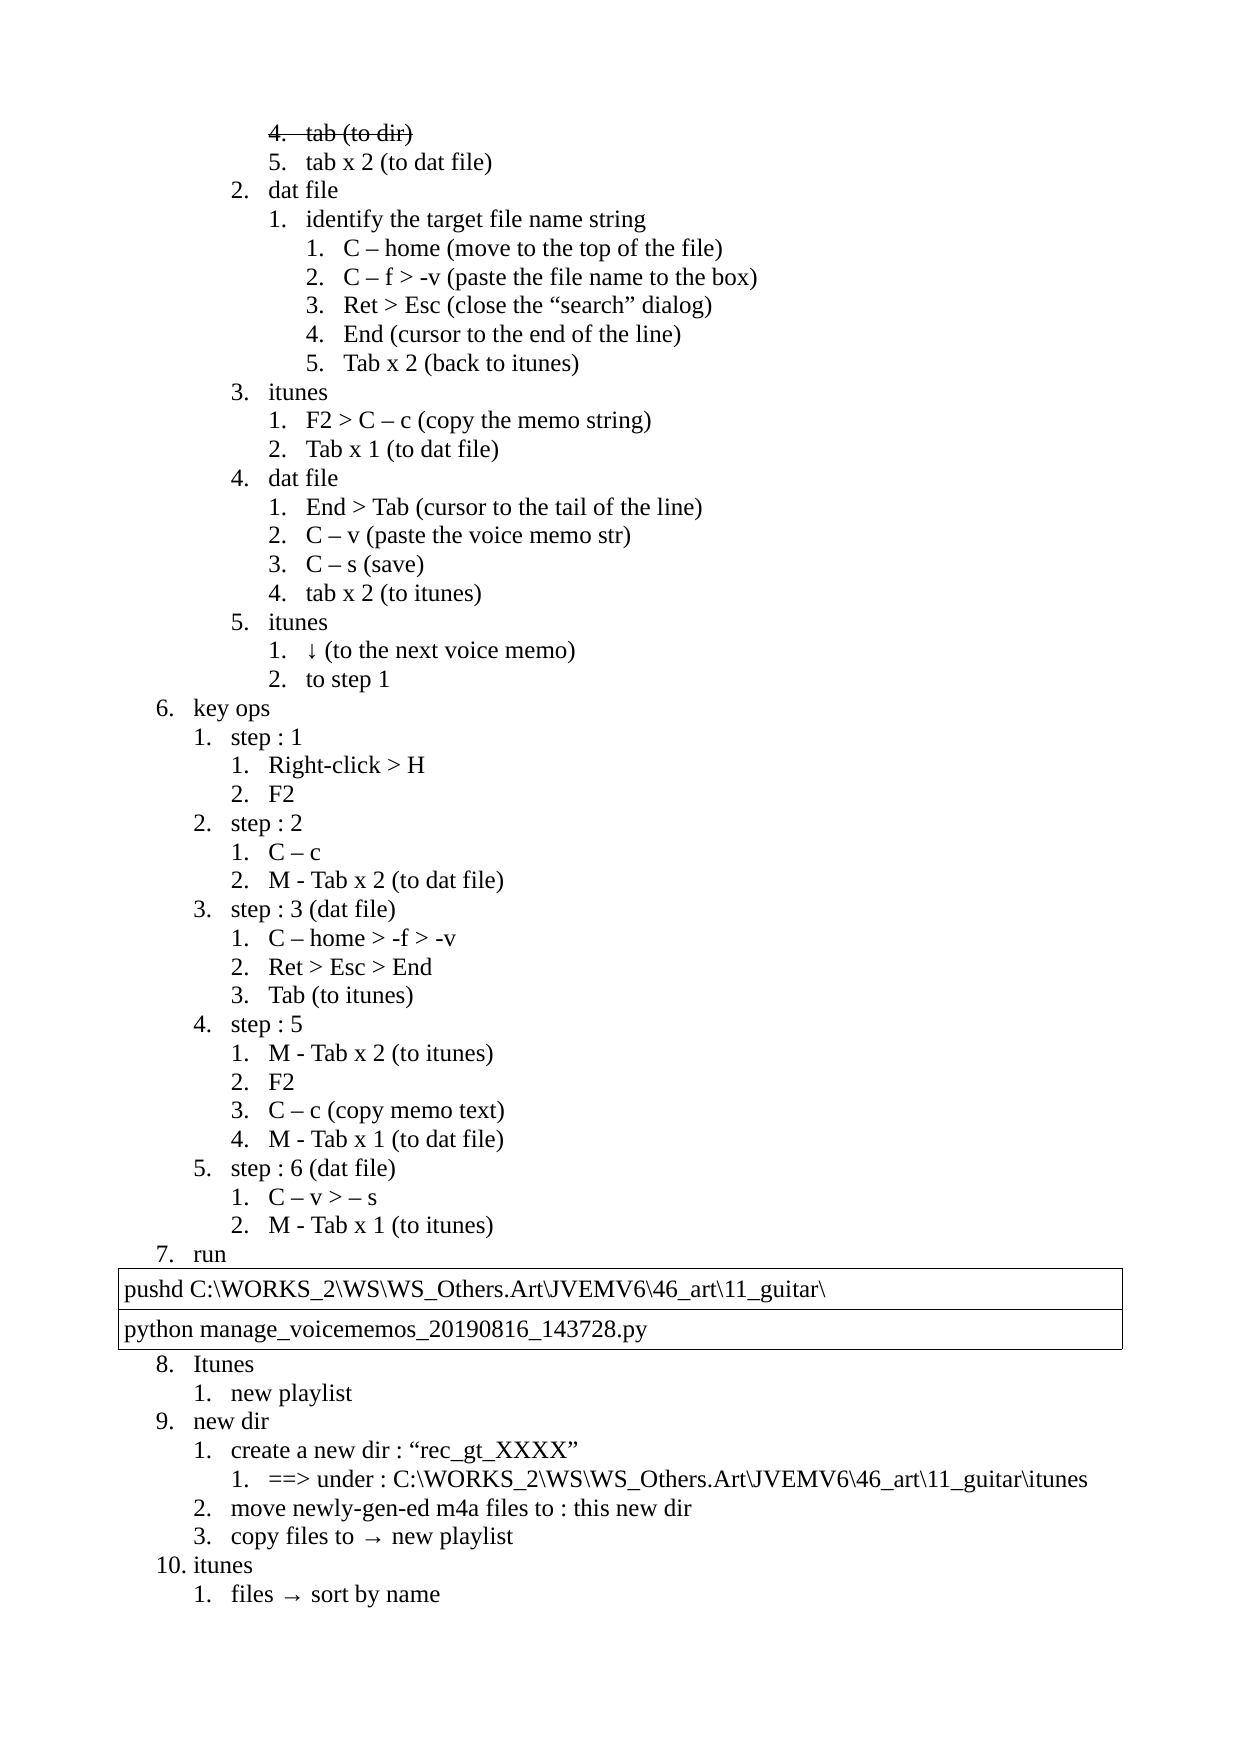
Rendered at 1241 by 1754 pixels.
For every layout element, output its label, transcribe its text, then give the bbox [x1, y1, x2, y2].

list C – s (save) [268, 549, 1122, 578]
list copy files to → new playlist [193, 1521, 1122, 1550]
list create a new dir : “rec_gt_XXXX” [193, 1435, 1122, 1464]
list key ops [156, 693, 1122, 722]
list itunes [231, 377, 1122, 406]
list C – v > – s [231, 1182, 1122, 1211]
list End (cursor to the end of the line) [306, 319, 1122, 348]
list M - Tab x 2 (to dat file) [231, 866, 1122, 894]
list End > Tab (cursor to the tail of the line) [268, 492, 1122, 521]
table_cell python manage_voicememos_20190816_143728.py [119, 1310, 1122, 1349]
list move newly-gen-ed m4a files to : this new dir [193, 1493, 1122, 1521]
list M - Tab x 1 (to dat file) [231, 1124, 1122, 1153]
list M - Tab x 1 (to itunes) [231, 1211, 1122, 1239]
list Tab x 1 (to dat file) [268, 434, 1122, 463]
list F2 [231, 779, 1122, 808]
list Tab x 2 (back to itunes) [306, 348, 1122, 377]
list step : 3 (dat file) [193, 894, 1122, 923]
list new playlist [193, 1378, 1122, 1406]
list new dir [156, 1406, 1122, 1435]
list step : 2 [193, 808, 1122, 837]
list tab (to dir) [268, 118, 1122, 147]
list step : 5 [193, 1009, 1122, 1038]
list dat file [231, 463, 1122, 492]
list C – c (copy memo text) [231, 1096, 1122, 1124]
list identify the target file name string [268, 204, 1122, 233]
list step : 6 (dat file) [193, 1153, 1122, 1182]
list M - Tab x 2 (to itunes) [231, 1038, 1122, 1067]
list Right-click > H [231, 751, 1122, 779]
list C – c [231, 837, 1122, 866]
list itunes [231, 607, 1122, 636]
list files → sort by name [193, 1579, 1122, 1608]
list ==> under : C:\WORKS_2\WS\WS_Others.Art\JVEMV6\46_art\11_guitar\itunes [231, 1464, 1122, 1493]
list to step 1 [268, 664, 1122, 693]
list itunes [156, 1550, 1122, 1579]
list tab x 2 (to itunes) [268, 578, 1122, 607]
list Ret > Esc (close the “search” dialog) [306, 291, 1122, 319]
list run [156, 1239, 1122, 1268]
list Itunes [156, 1350, 1122, 1378]
list F2 > C – c (copy the memo string) [268, 406, 1122, 434]
table_header pushd C:\WORKS_2\WS\WS_Others.Art\JVEMV6\46_art\11_guitar\ [119, 1269, 1122, 1308]
list C – home (move to the top of the file) [306, 233, 1122, 262]
list Tab (to itunes) [231, 981, 1122, 1009]
list C – v (paste the voice memo str) [268, 521, 1122, 549]
list C – home > -f > -v [231, 923, 1122, 952]
list F2 [231, 1067, 1122, 1096]
list C – f > -v (paste the file name to the box) [306, 262, 1122, 291]
list step : 1 [193, 722, 1122, 751]
list ↓ (to the next voice memo) [268, 636, 1122, 664]
list dat file [231, 176, 1122, 204]
list Ret > Esc > End [231, 952, 1122, 981]
list tab x 2 (to dat file) [268, 147, 1122, 176]
